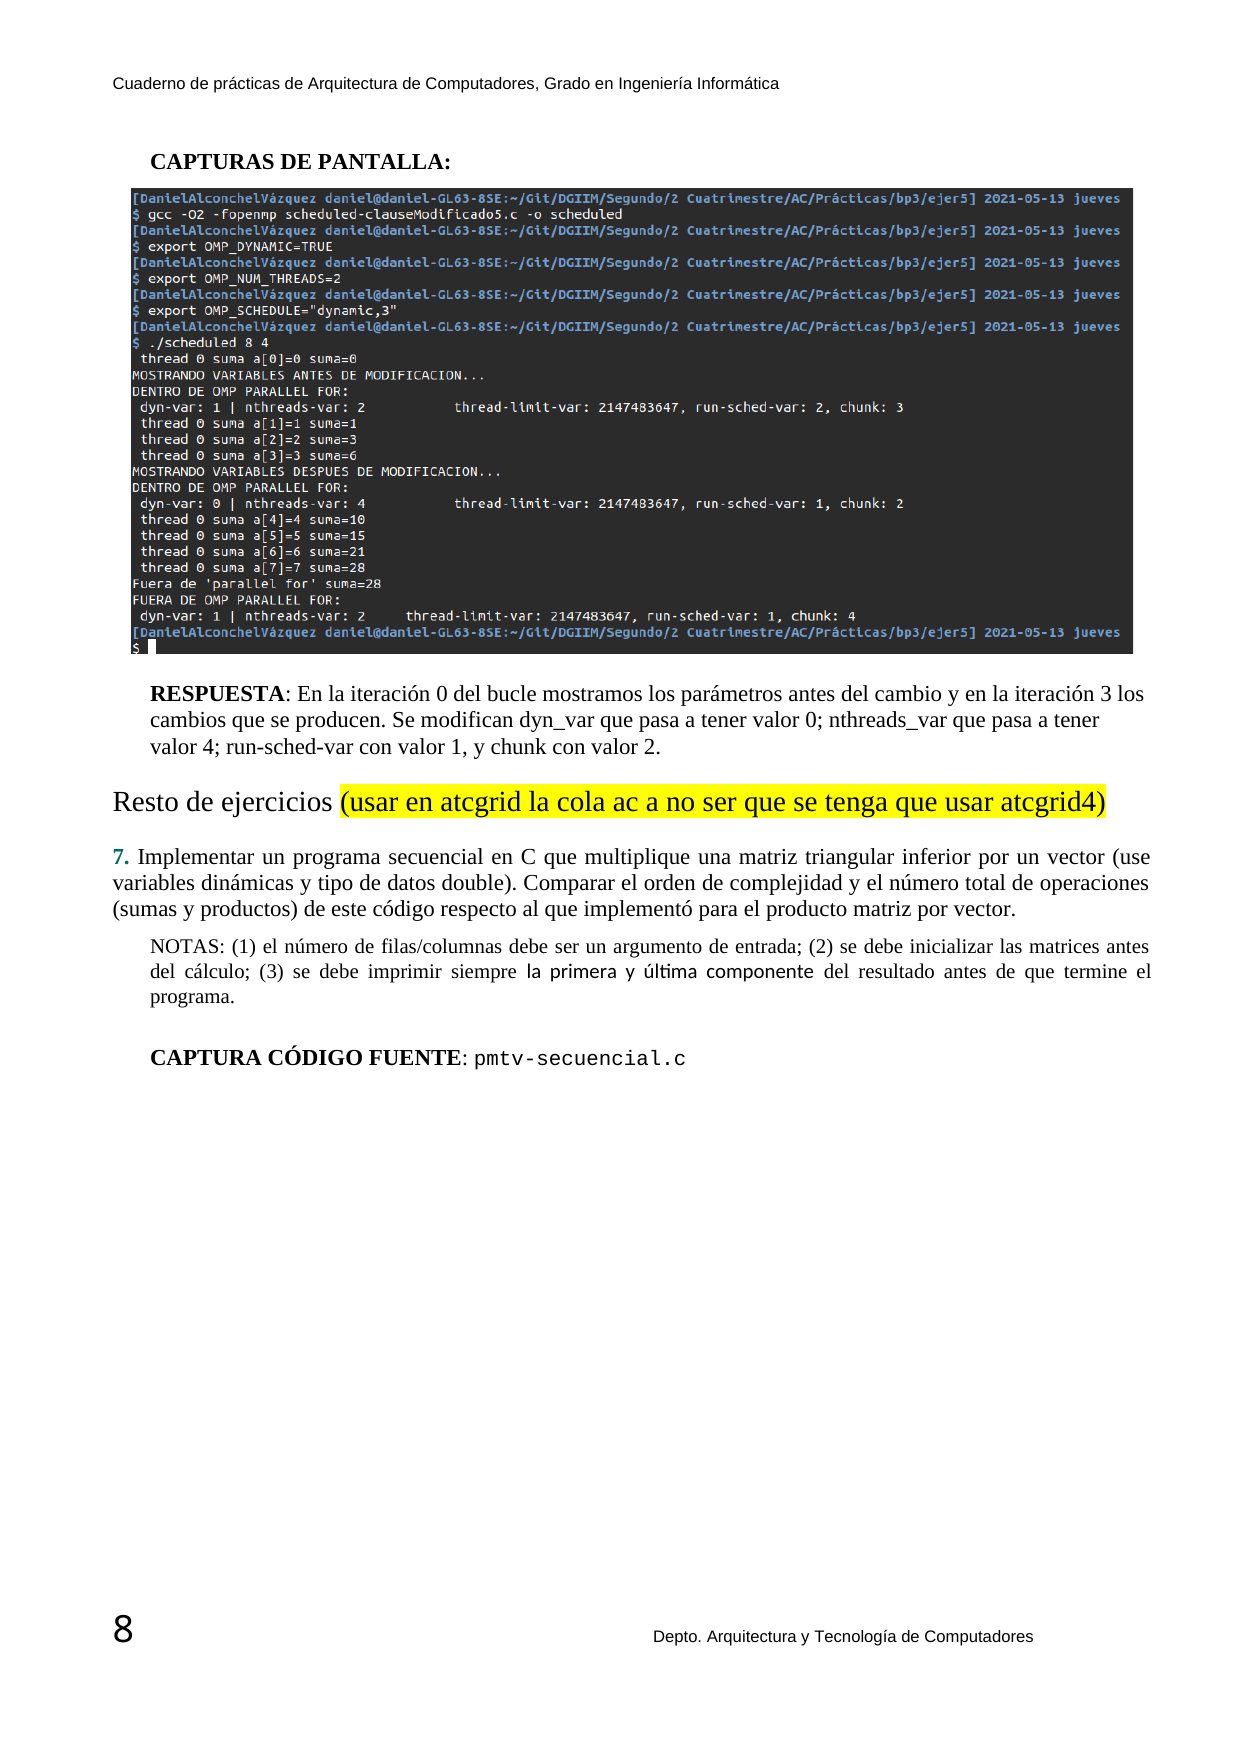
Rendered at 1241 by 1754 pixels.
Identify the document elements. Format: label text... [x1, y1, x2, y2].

subtitle Resto de ejercicios (usar en atcgrid la cola ac a no ser que se tenga que usar atcgrid4) [112, 784, 1152, 818]
text CAPTURA CÓDIGO FUENTE: pmtv-secuencial.c [150, 1044, 1152, 1072]
text cambios que se producen. Se modifican dyn_var que pasa a tener valor 0; nthreads_var que pasa a tener [150, 706, 1152, 733]
list NOTAS: (1) el número de filas/columnas debe ser un argumento de entrada; (2) se debe inicializar las matrices antes del cálculo; (3) se debe imprimir siempre la primera y última componente del resultado antes de que termine el programa. [150, 934, 1152, 1008]
text RESPUESTA: En la iteración 0 del bucle mostramos los parámetros antes del cambio y en la iteración 3 los [150, 680, 1152, 706]
text valor 4; run-sched-var con valor 1, y chunk con valor 2. [150, 733, 1152, 759]
picture [131, 188, 1134, 654]
list 7. Implementar un programa secuencial en C que multiplique una matriz triangular inferior por un vector (use variables dinámicas y tipo de datos double). Comparar el orden de complejidad y el número total de operaciones (sumas y productos) de este código respecto al que implementó para el producto matriz por vector. [112, 843, 1152, 922]
text CAPTURAS DE PANTALLA: [150, 148, 1152, 174]
